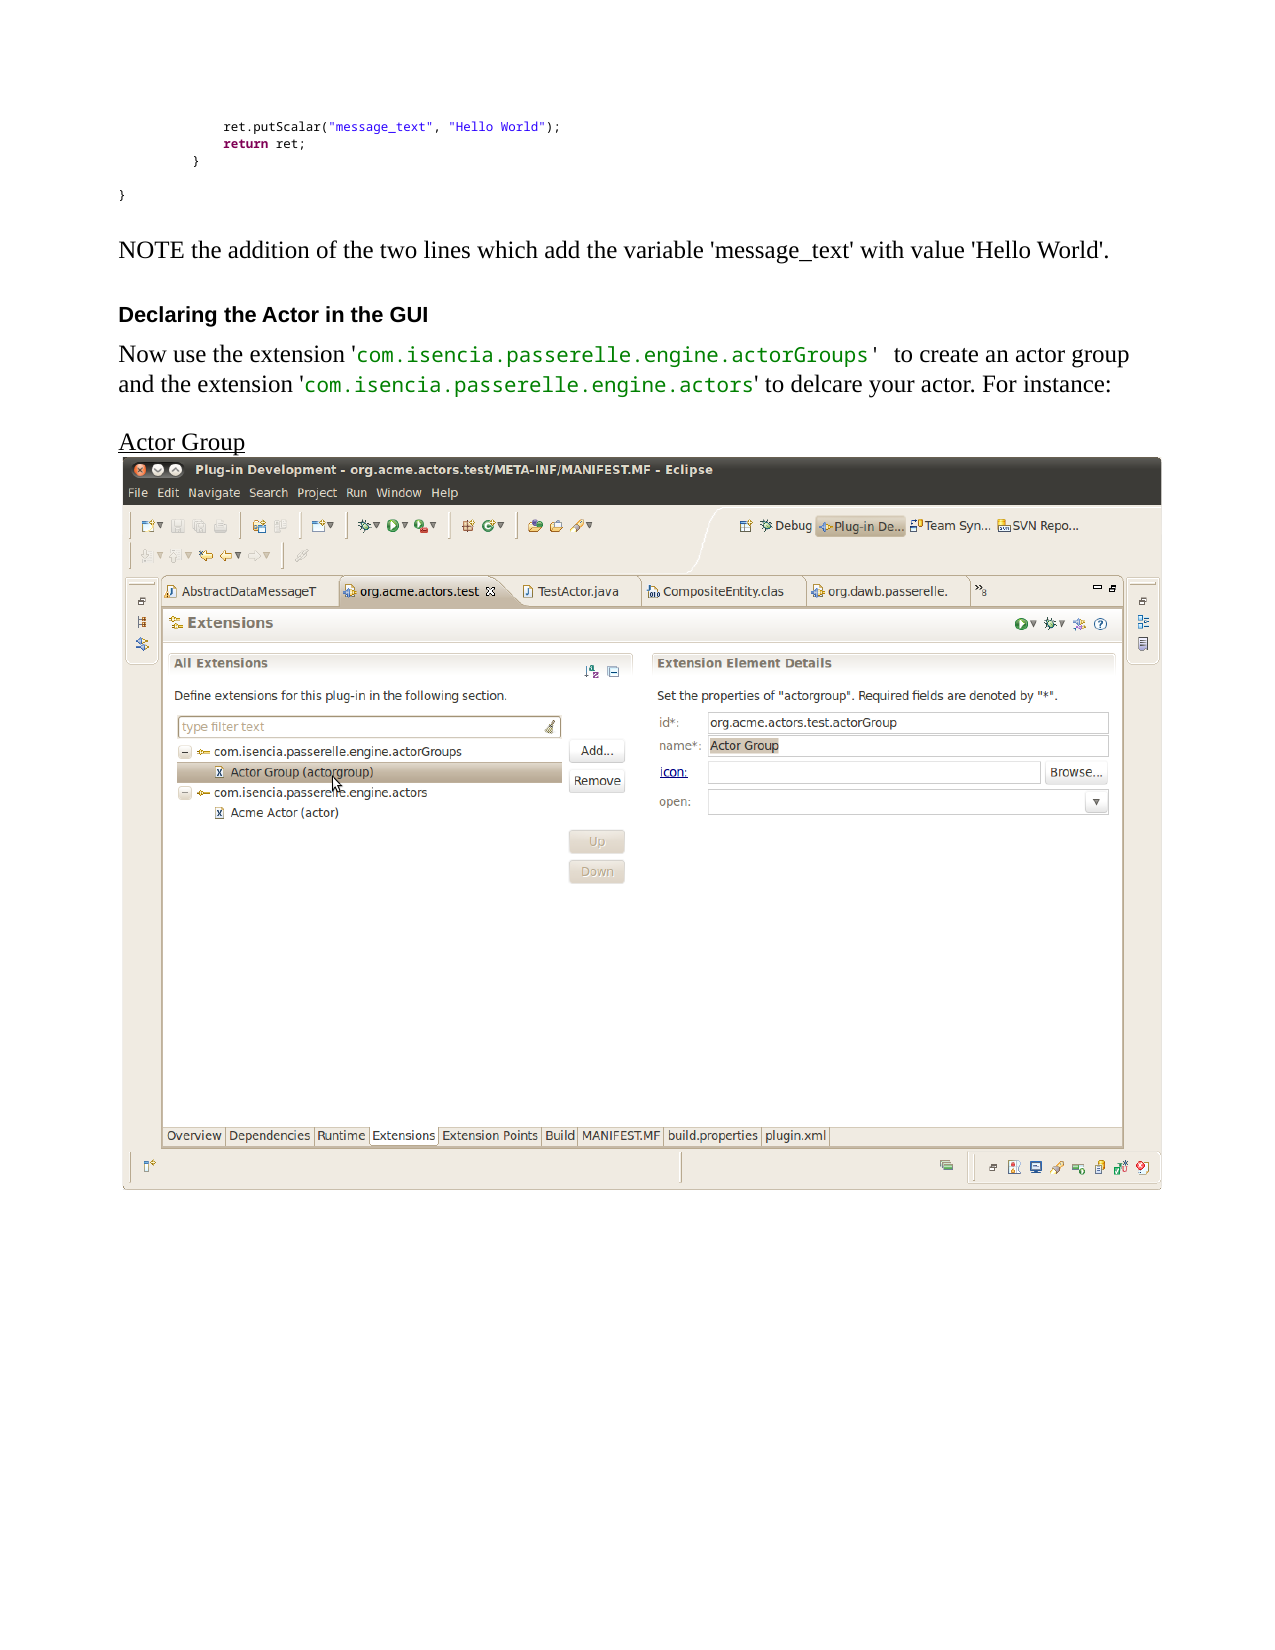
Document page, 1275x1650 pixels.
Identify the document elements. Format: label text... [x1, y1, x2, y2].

text return ret; [118, 135, 1157, 152]
subtitle Declaring the Actor in the GUI [118, 301, 1157, 327]
text NOTE the addition of the two lines which add the variable 'message_text' with value 'Hello World'. [118, 235, 1157, 264]
text Now use the extension 'com.isencia.passerelle.engine.actorGroups' to create an actor group and the extension 'com.isencia.passerelle.engine.actors' to delcare your actor. For instance: [118, 339, 1157, 398]
text } [118, 186, 1157, 203]
text ret.putScalar("message_text", "Hello World"); [118, 118, 1157, 135]
picture [122, 457, 1162, 1190]
text Actor Group [118, 427, 1157, 456]
text } [118, 152, 1157, 169]
